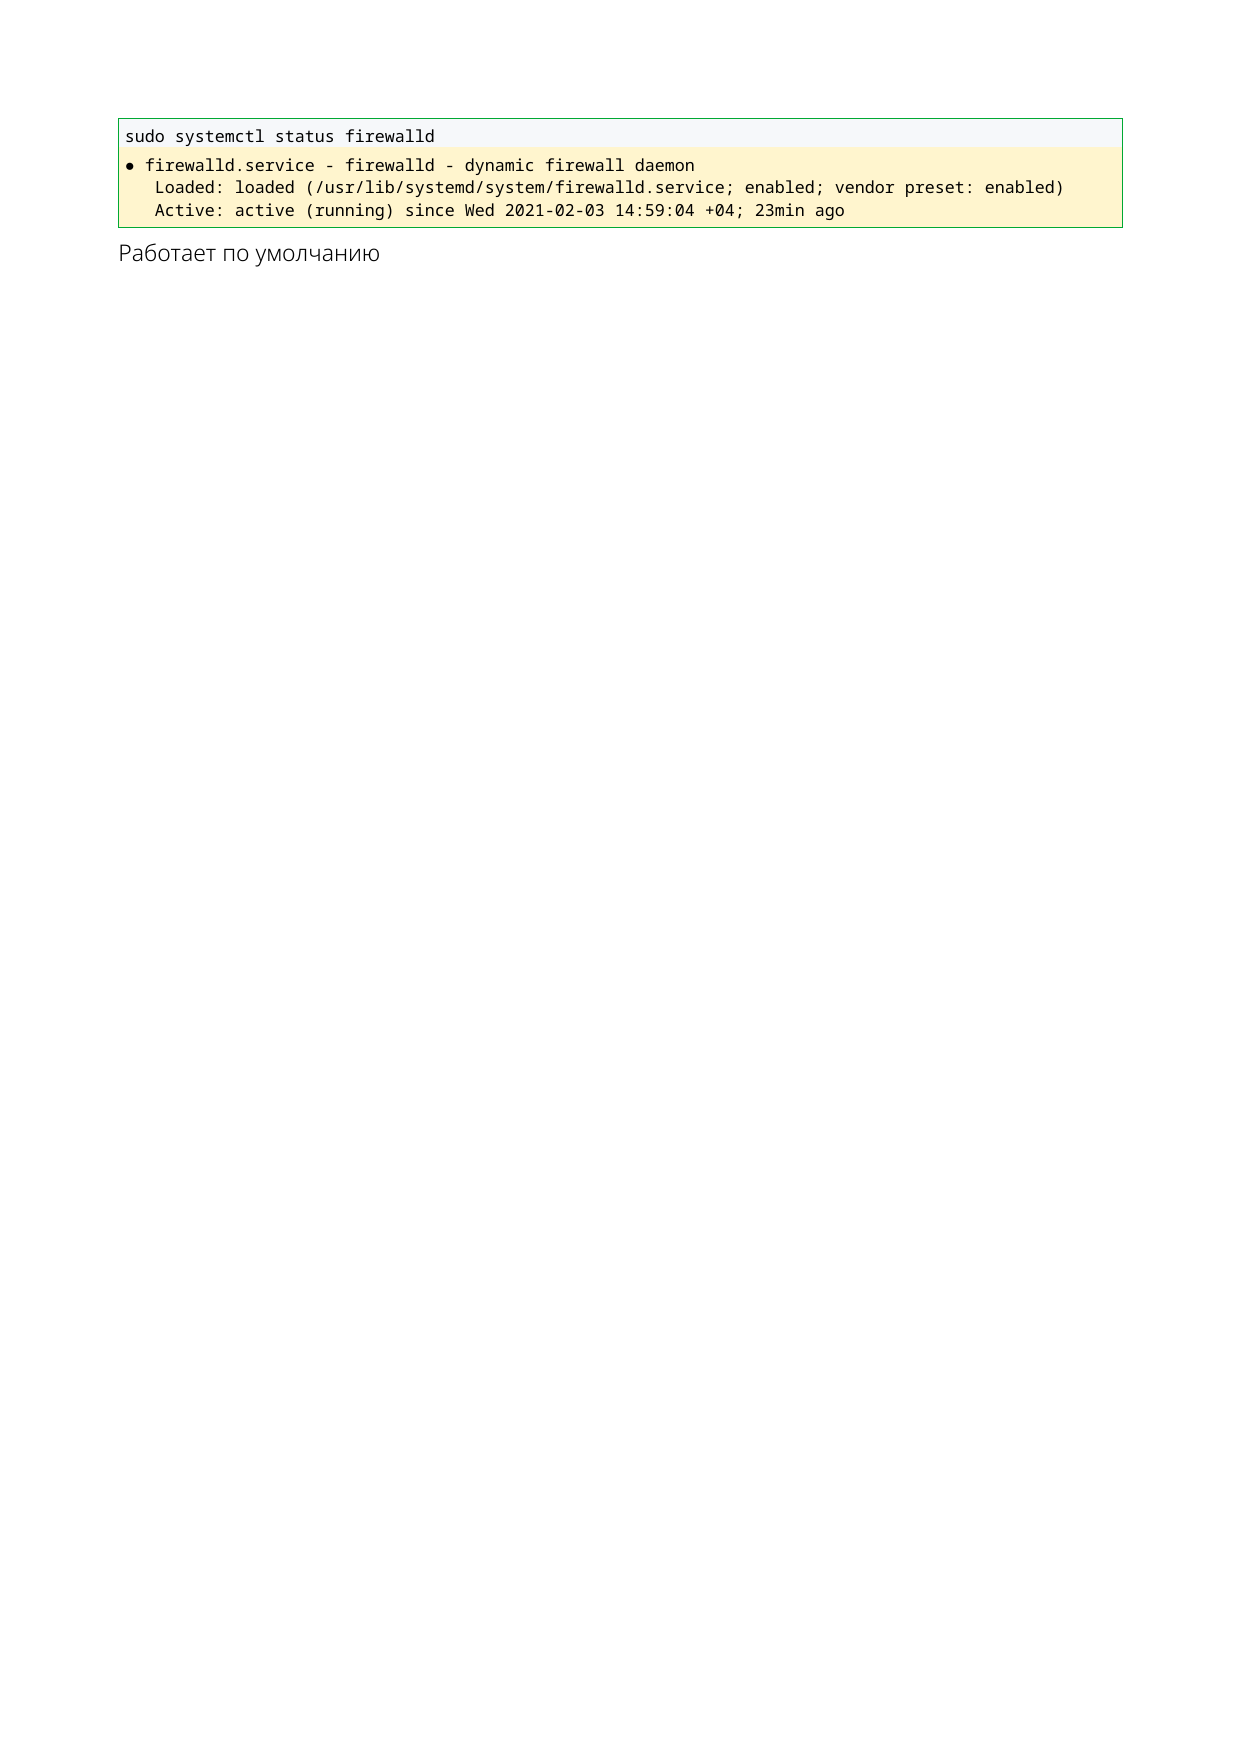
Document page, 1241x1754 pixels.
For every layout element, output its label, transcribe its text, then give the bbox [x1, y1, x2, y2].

text ● firewalld.service - firewalld - dynamic firewall daemon [119, 147, 1122, 169]
text Active: active (running) since Wed 2021-02-03 14:59:04 +04; 23min ago [119, 192, 1122, 227]
text Работает по умолчанию [118, 240, 1122, 266]
text sudo systemctl status firewalld [119, 119, 1122, 147]
text Loaded: loaded (/usr/lib/systemd/system/firewalld.service; enabled; vendor preset: enabled) [119, 169, 1122, 192]
